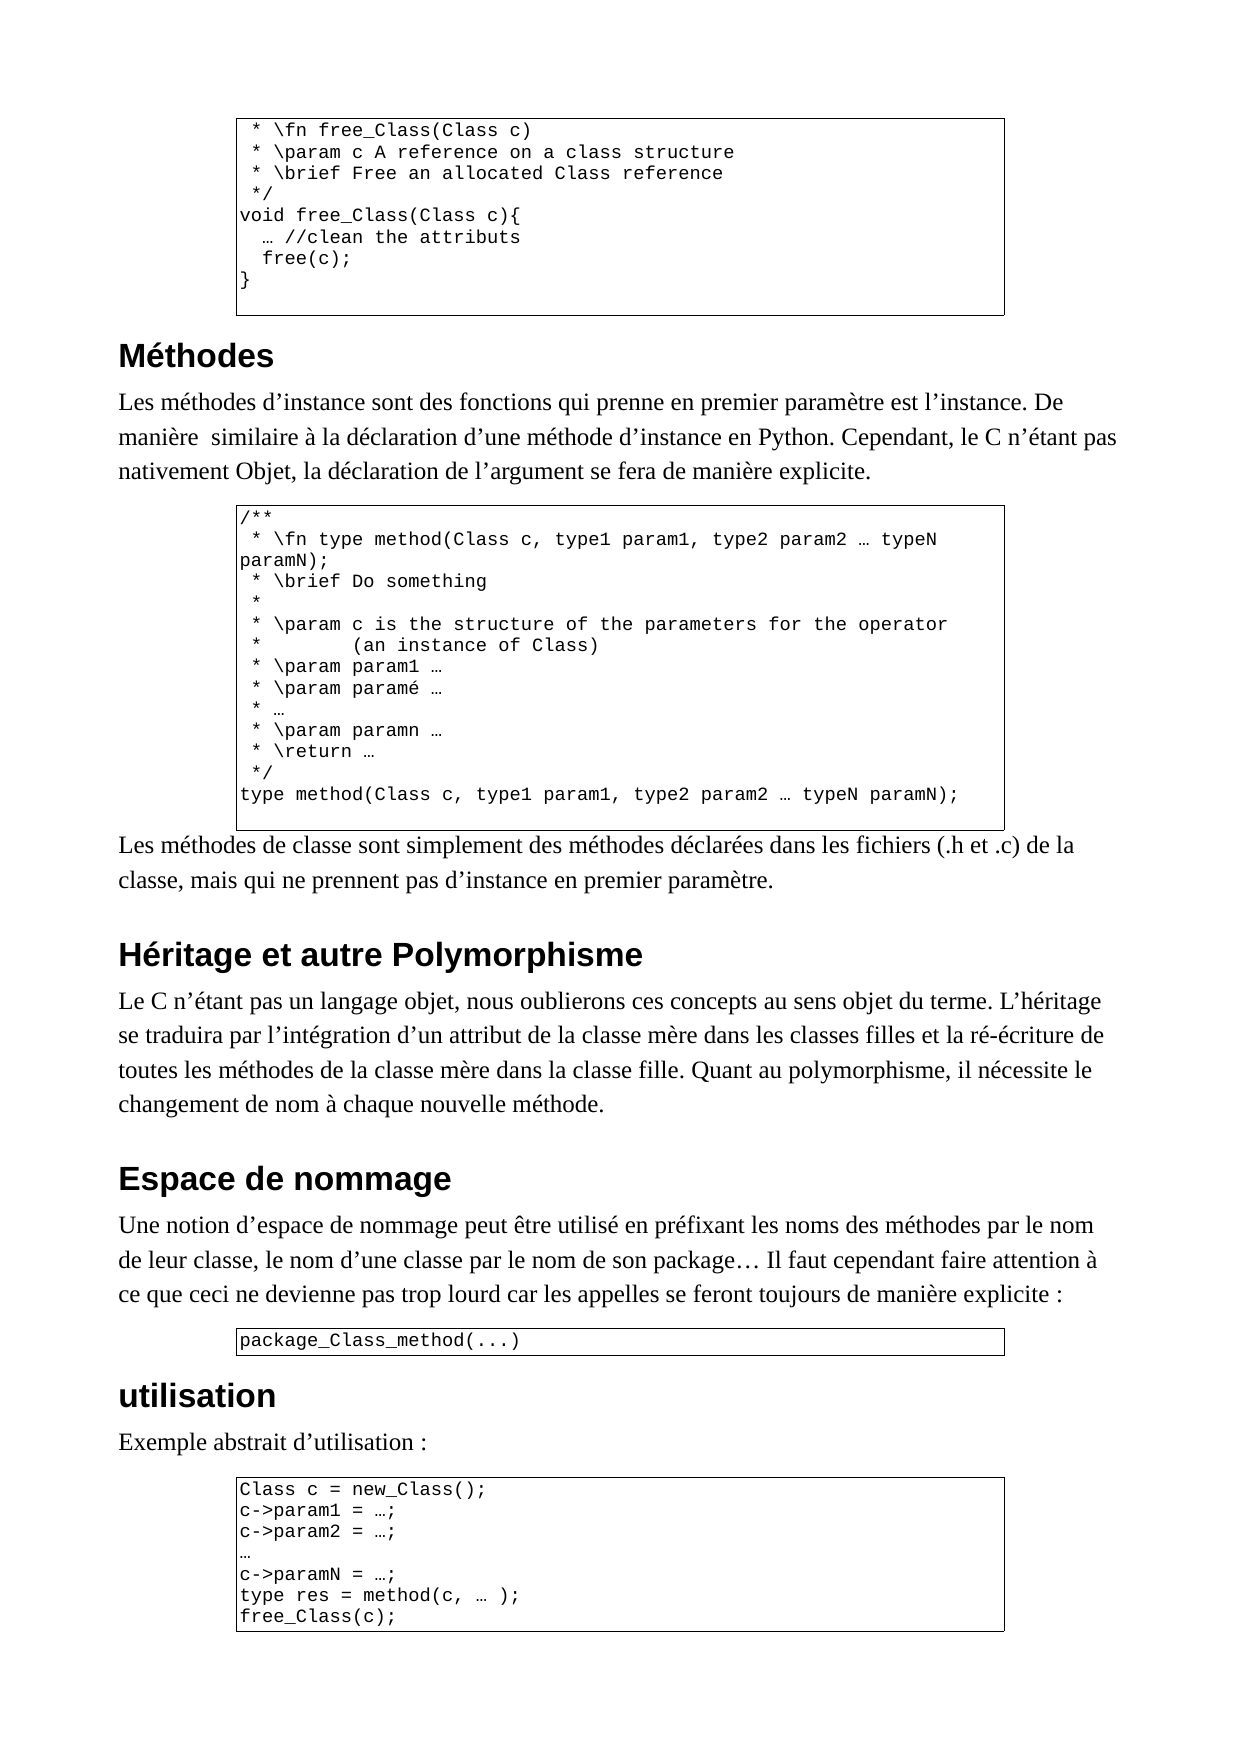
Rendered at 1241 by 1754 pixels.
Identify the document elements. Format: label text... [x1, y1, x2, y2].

text /** [237, 506, 1004, 527]
text * [237, 590, 1004, 612]
text * (an instance of Class) [237, 633, 1004, 654]
text * \param param1 … [237, 654, 1004, 675]
text * \fn free_Class(Class c) [237, 119, 1004, 139]
text c->param1 = …; [237, 1498, 1004, 1519]
text … [237, 1540, 1004, 1562]
text * \param c is the structure of the parameters for the operator [237, 612, 1004, 633]
text Class c = new_Class(); [237, 1478, 1004, 1498]
text * \fn type method(Class c, type1 param1, type2 param2 … typeN paramN); [237, 527, 1004, 569]
text * \param paramn … [237, 718, 1004, 739]
text * \brief Free an allocated Class reference [237, 161, 1004, 182]
text Les méthodes d’instance sont des fonctions qui prenne en premier paramètre est l’instance. De manière similaire à la déclaration d’une méthode d’instance en Python. Cependant, le C n’étant pas nativement Objet, la déclaration de l’argument se fera de manière explicite. [118, 387, 1122, 485]
text * … [237, 697, 1004, 718]
text … //clean the attributs [237, 224, 1004, 246]
text void free_Class(Class c){ [237, 203, 1004, 224]
subtitle Héritage et autre Polymorphisme [118, 934, 1122, 973]
text free_Class(c); [237, 1604, 1004, 1631]
text * \param c A reference on a class structure [237, 139, 1004, 161]
text c->param2 = …; [237, 1519, 1004, 1540]
text type res = method(c, … ); [237, 1583, 1004, 1604]
text * \param paramé … [237, 675, 1004, 697]
text Les méthodes de classe sont simplement des méthodes déclarées dans les fichiers (.h et .c) de la classe, mais qui ne prennent pas d’instance en premier paramètre. [118, 830, 1122, 893]
text Une notion d’espace de nommage peut être utilisé en préfixant les noms des méthodes par le nom de leur classe, le nom d’une classe par le nom de son package… Il faut cependant faire attention à ce que ceci ne devienne pas trop lourd car les appelles se feront toujours de manière explicite : [118, 1210, 1122, 1308]
text */ [237, 760, 1004, 782]
text */ [237, 182, 1004, 203]
text type method(Class c, type1 param1, type2 param2 … typeN paramN); [237, 782, 1004, 806]
text * \return … [237, 739, 1004, 760]
text Le C n’étant pas un langage objet, nous oublierons ces concepts au sens objet du terme. L’héritage se traduira par l’intégration d’un attribut de la classe mère dans les classes filles et la ré-écriture de toutes les méthodes de la classe mère dans la classe fille. Quant au polymorphisme, il nécessite le changement de nom à chaque nouvelle méthode. [118, 986, 1122, 1118]
text free(c); [237, 246, 1004, 267]
text c->paramN = …; [237, 1562, 1004, 1583]
subtitle Espace de nommage [118, 1159, 1122, 1198]
subtitle utilisation [118, 1376, 1122, 1415]
text Exemple abstrait d’utilisation : [118, 1427, 1122, 1456]
text * \brief Do something [237, 569, 1004, 590]
text } [237, 267, 1004, 291]
text package_Class_method(...) [237, 1329, 1004, 1355]
subtitle Méthodes [118, 336, 1122, 375]
